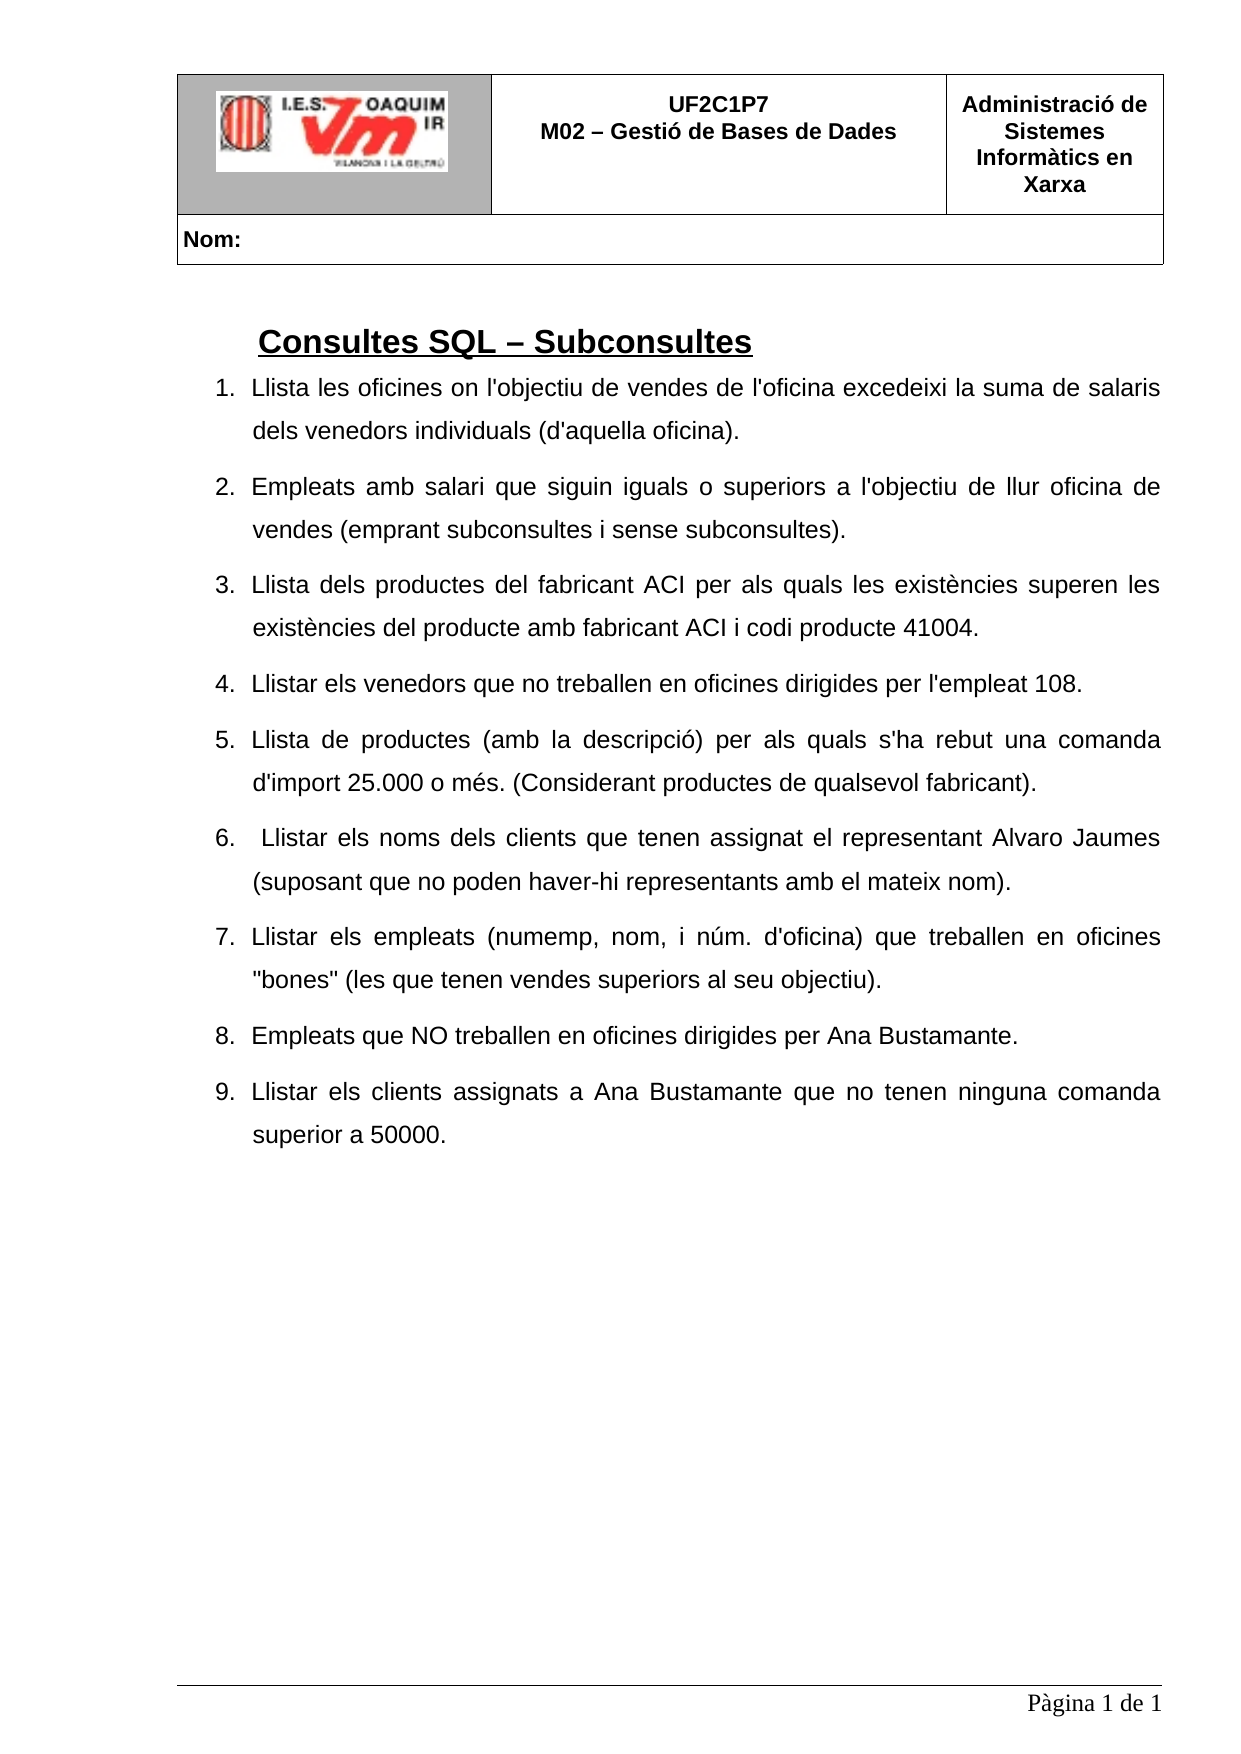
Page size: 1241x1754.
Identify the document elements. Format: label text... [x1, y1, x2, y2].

text Consultes SQL – Subconsultes [177, 322, 1162, 360]
list Llista les oficines on l'objectiu de vendes de l'oficina excedeixi la suma de salaris dels venedors individuals (d'aquella oficina). [215, 373, 1162, 444]
list Llistar els venedors que no treballen en oficines dirigides per l'empleat 108. [215, 669, 1162, 698]
list Llista dels productes del fabricant ACI per als quals les existències superen les existències del producte amb fabricant ACI i codi producte 41004. [215, 570, 1162, 642]
list Llistar els clients assignats a Ana Bustamante que no tenen ninguna comanda superior a 50000. [215, 1076, 1162, 1148]
list Llista de productes (amb la descripció) per als quals s'ha rebut una comanda d'import 25.000 o més. (Considerant productes de qualsevol fabricant). [215, 724, 1162, 796]
list Empleats que NO treballen en oficines dirigides per Ana Bustamante. [215, 1021, 1162, 1049]
picture [217, 92, 447, 171]
list Llistar els noms dels clients que tenen assignat el representant Alvaro Jaumes (suposant que no poden haver-hi representants amb el mateix nom). [215, 823, 1162, 895]
list Empleats amb salari que siguin iguals o superiors a l'objectiu de llur oficina de vendes (emprant subconsultes i sense subconsultes). [215, 471, 1162, 543]
list Llistar els empleats (numemp, nom, i núm. d'oficina) que treballen en oficines "bones" (les que tenen vendes superiors al seu objectiu). [215, 922, 1162, 994]
